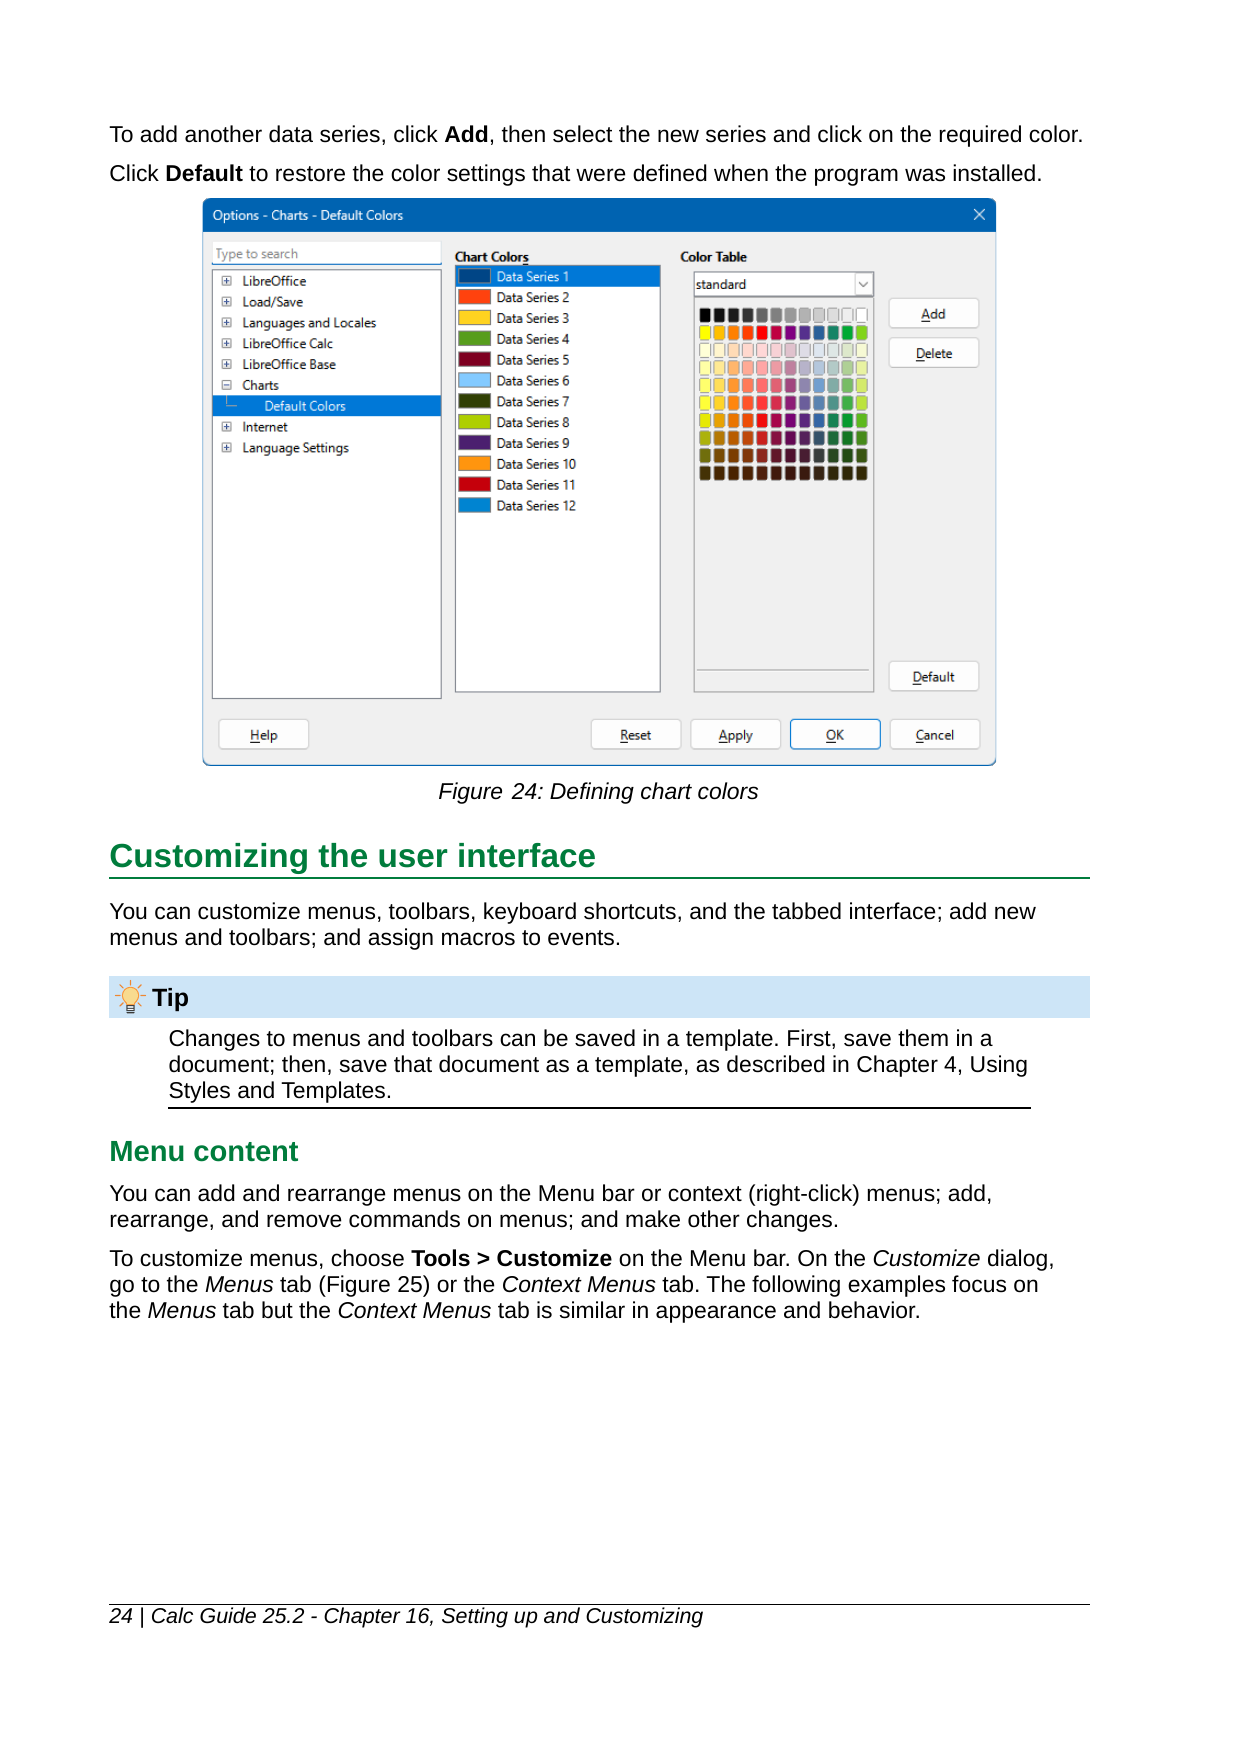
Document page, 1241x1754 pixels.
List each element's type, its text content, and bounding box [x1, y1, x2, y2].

subtitle Customizing the user interface [109, 836, 1090, 877]
text You can add and rearrange menus on the Menu bar or context (right-click) menus; add, rearrange, and remove commands on menus; and make other changes. [109, 1179, 1090, 1232]
text Click Default to restore the color settings that were defined when the program was installed. [109, 160, 1090, 186]
text Figure 24: Defining chart colors [203, 778, 996, 804]
subtitle Tip [151, 976, 1090, 1018]
text Changes to menus and toolbars can be saved in a template. First, save them in a document; then, save that document as a template, as described in Chapter 4, Using Styles and Templates. [168, 1025, 1031, 1107]
subtitle Menu content [109, 1133, 1090, 1167]
text You can customize menus, toolbars, keyboard shortcuts, and the tabbed interface; add new menus and toolbars; and assign macros to events. [109, 898, 1090, 951]
picture [202, 198, 997, 766]
text To add another data series, click Add, then select the new series and click on the required color. [109, 121, 1090, 147]
text To customize menus, choose Tools > Customize on the Menu bar. On the Customize dialog, go to the Menus tab (Figure 25) or the Context Menus tab. The following examples focus on the Menus tab but the Context Menus tab is similar in appearance and behavior. [109, 1245, 1090, 1324]
